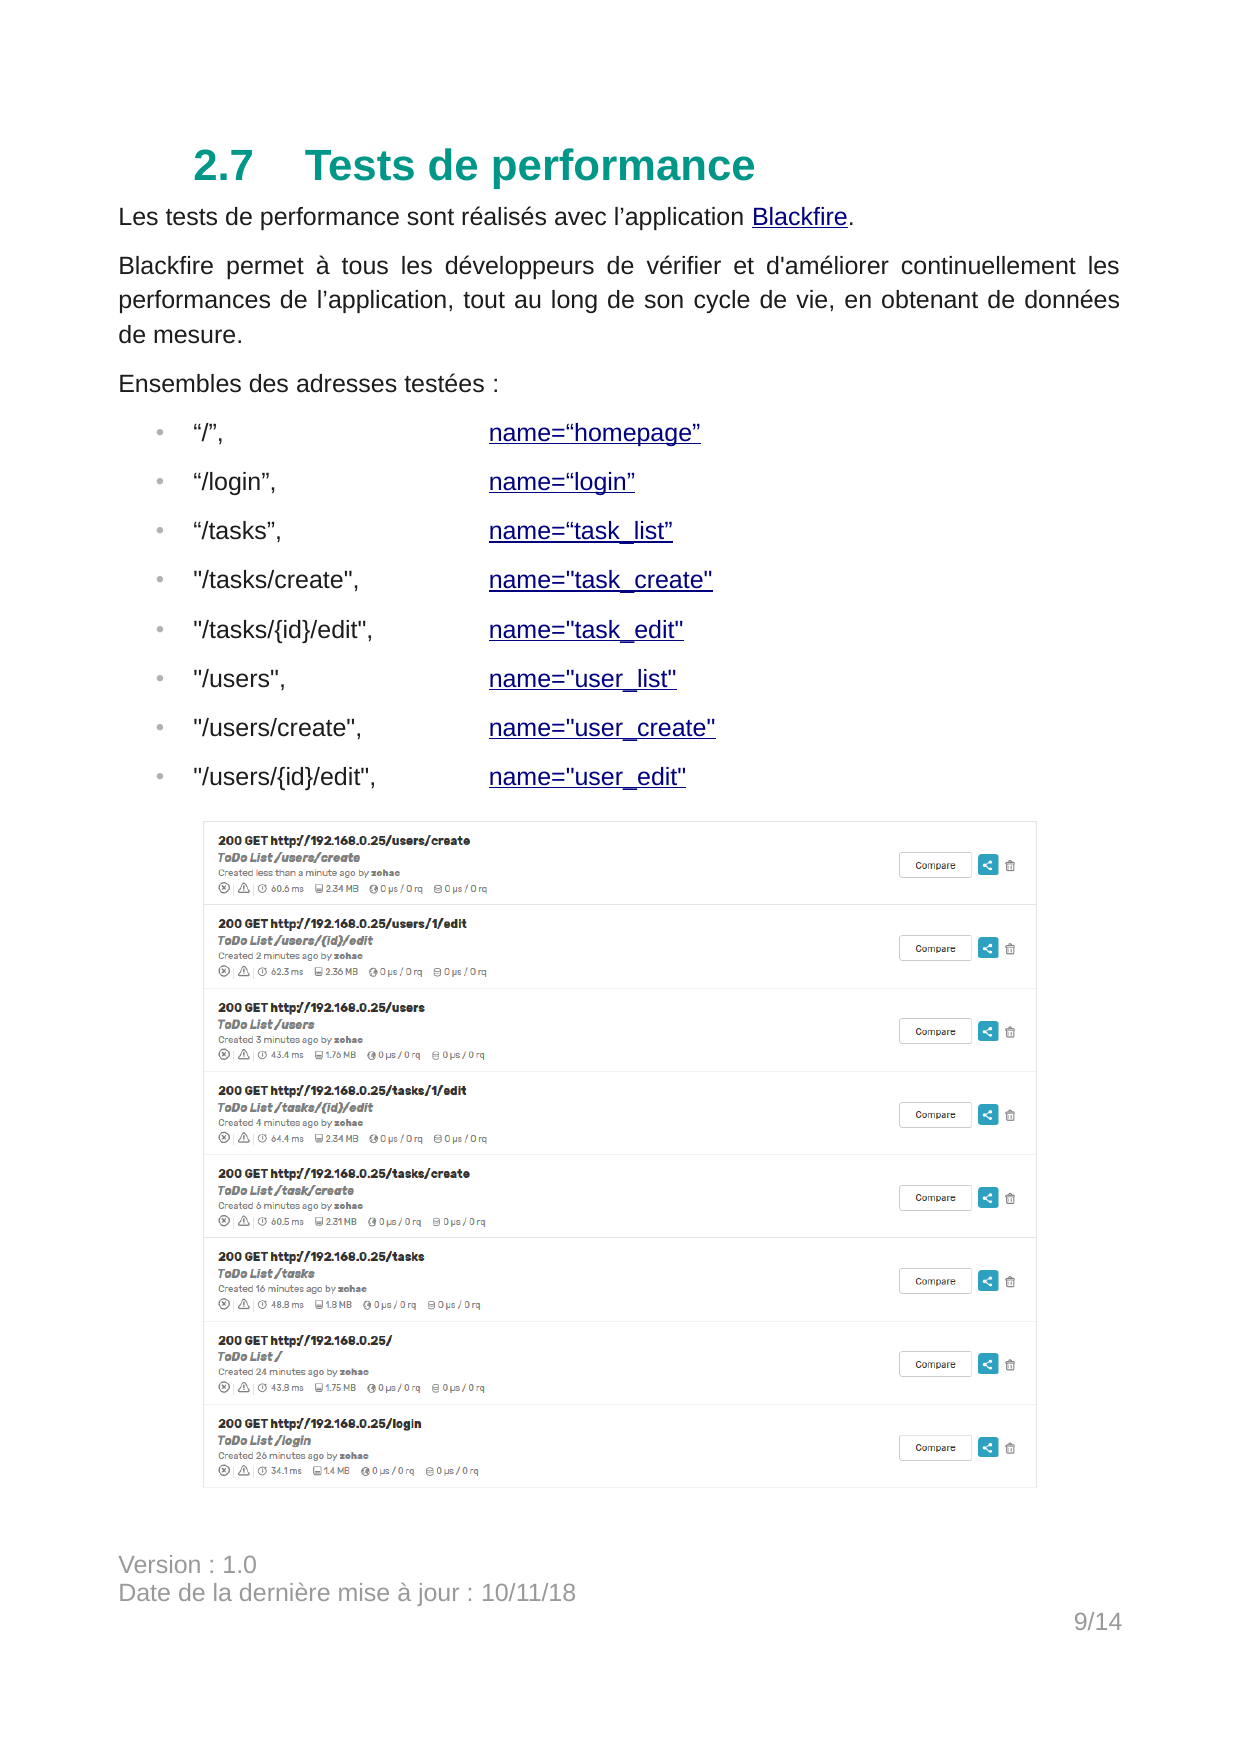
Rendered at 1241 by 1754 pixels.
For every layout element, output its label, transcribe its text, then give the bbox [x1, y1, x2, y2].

list "/tasks/create", name="task_create" [156, 565, 1122, 594]
list “/login”, name=“login” [156, 467, 1122, 496]
list "/users/create", name="user_create" [156, 713, 1122, 742]
subtitle Tests de performance [193, 139, 1122, 189]
text Les tests de performance sont réalisés avec l’application Blackfire. [118, 202, 1122, 231]
picture [194, 812, 1046, 1498]
list "/users", name="user_list" [156, 664, 1122, 693]
list “/”, name=“homepage” [156, 418, 1122, 447]
text Ensembles des adresses testées : [118, 369, 1122, 398]
list "/users/{id}/edit", name="user_edit" [156, 762, 1122, 791]
list “/tasks”, name=“task_list” [156, 516, 1122, 545]
list "/tasks/{id}/edit", name="task_edit" [156, 614, 1122, 643]
text Blackfire permet à tous les développeurs de vérifier et d'améliorer continuellement les performances de l’application, tout au long de son cycle de vie, en obtenant de données de mesure. [118, 251, 1122, 348]
